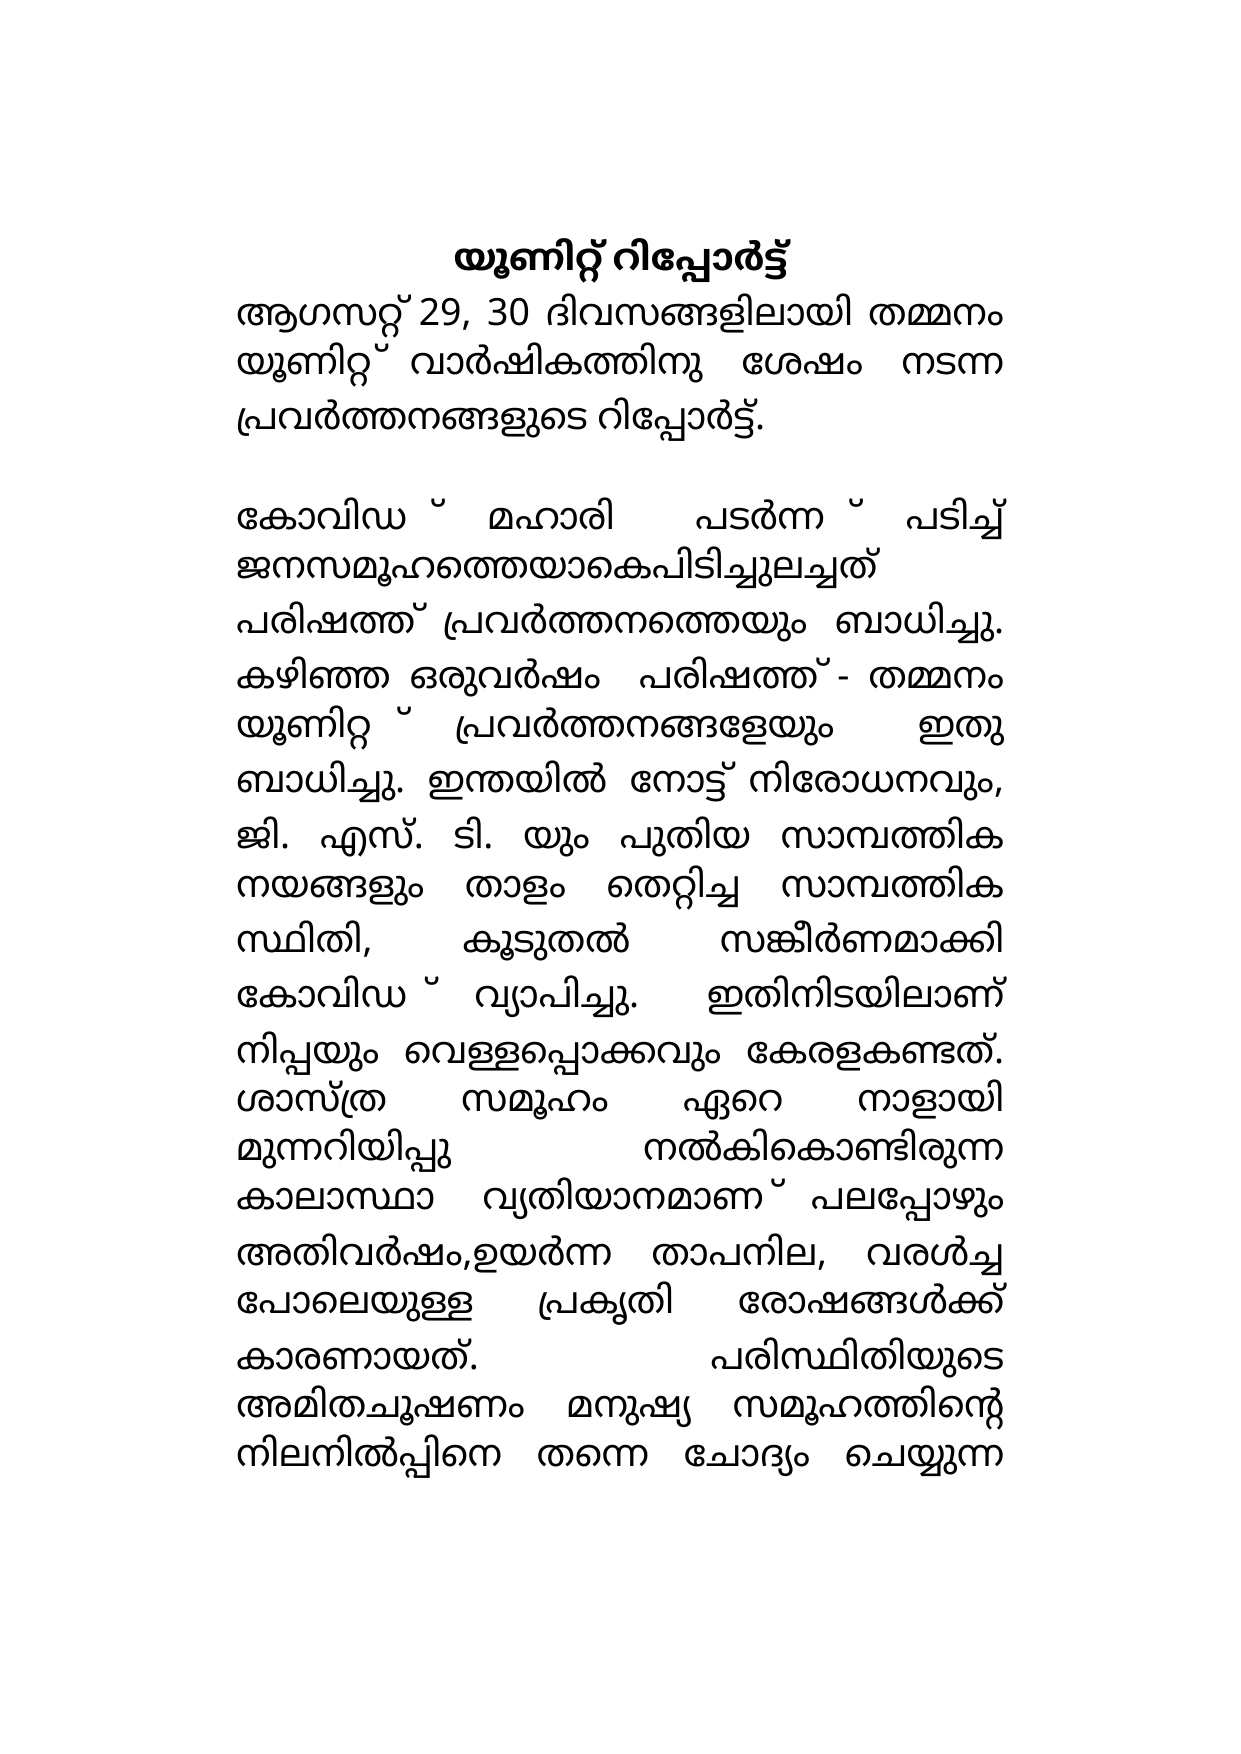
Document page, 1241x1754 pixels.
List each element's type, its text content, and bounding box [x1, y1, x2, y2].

text യൂണിറ്റ് റിപ്പോര്‍ട്ട് [236, 236, 1004, 285]
text കോവിഡ് മഹാരി പടര്‍ന്ന് പടിച്ച് ജനസമൂഹത്തെയാകെപിടിച്ചുലച്ചത് പരിഷത്ത് പ്രവര്‍ത്തനത്തെയും ബാധിച്ചു. കഴിഞ്ഞ ഒരുവര്‍ഷം പരിഷത്ത് - തമ്മനം യൂണിറ്റ് പ്രവര്‍ത്തനങ്ങളേയും ഇതു ബാധിച്ചു. ഇന്തയില്‍ നോട്ട് നിരോധനവും, ജി. എസ്. ടി. യും പുതിയ സാമ്പത്തിക നയങ്ങളും താളം തെറ്റിച്ച സാമ്പത്തിക സ്ഥിതി, കൂടുതല്‍ സങ്കീര്‍ണമാക്കി കോവിഡ് വ്യാപിച്ചു. ഇതിനിടയിലാണ് നിപ്പയും വെള്ളപ്പൊക്കവും കേരളകണ്ടത്. ശാസ്ത്ര സമൂഹം ഏറെ നാളായി മുന്നറിയിപ്പു നല്‍കികൊണ്ടിരുന്ന കാലാസ്ഥാ വ്യതിയാനമാണ് പലപ്പോഴും അതിവര്‍ഷം,ഉയര്‍ന്ന താപനില, വരള്‍ച്ച പോലെയുള്ള പ്രകൃതി രോഷങ്ങള്‍ക്ക് കാരണായത്. പരിസ്ഥിതിയുടെ അമിതചൂഷണം മനുഷ്യ സമൂഹത്തിന്റെ നിലനില്‍പ്പിനെ തന്നെ ചോദ്യം ചെയ്യുന്ന [236, 496, 1004, 1482]
text ആഗസറ്റ് 29, 30 ദിവസങ്ങളിലായി തമ്മനം യൂണിറ്റ് വാര്‍ഷികത്തിനു ശേഷം നടന്ന പ്രവര്‍ത്തനങ്ങളുടെ റിപ്പോര്‍ട്ട്. [236, 285, 1004, 444]
